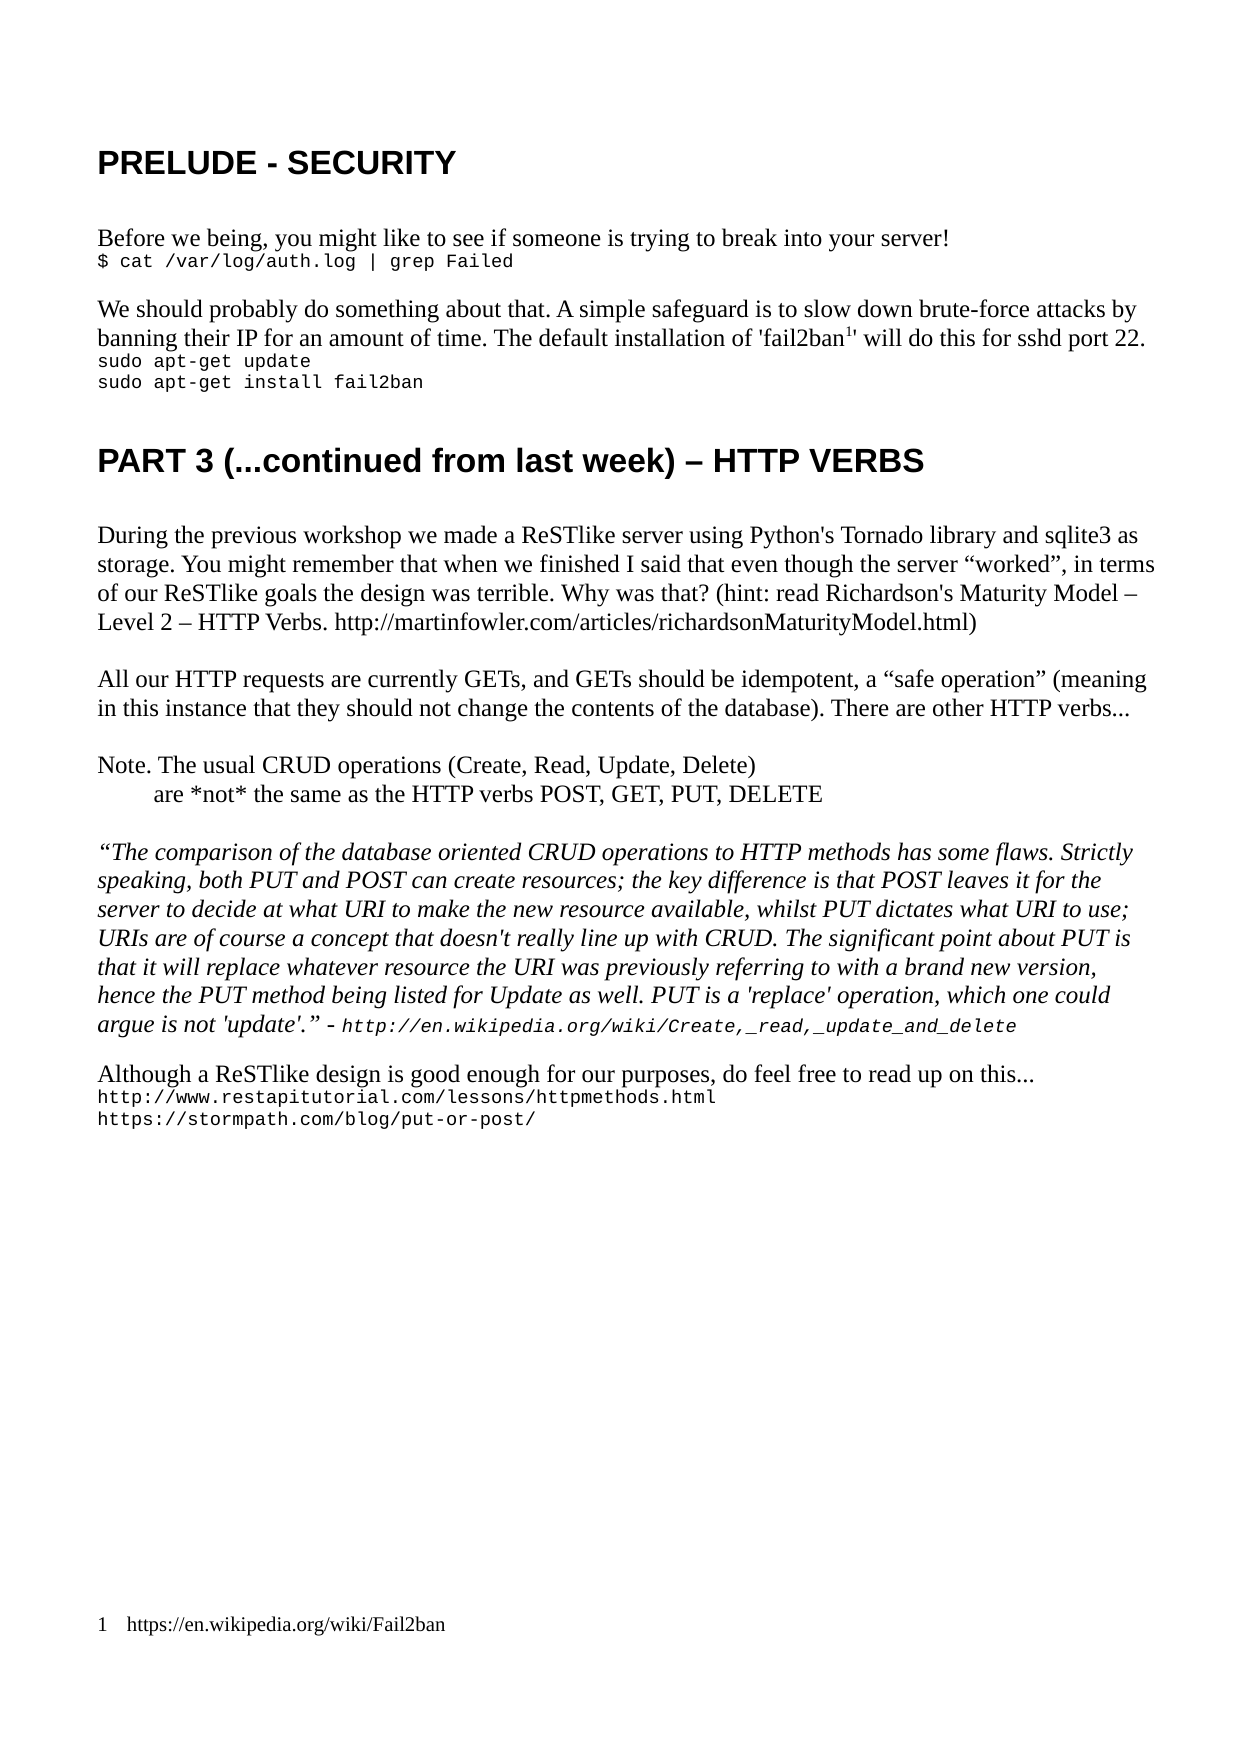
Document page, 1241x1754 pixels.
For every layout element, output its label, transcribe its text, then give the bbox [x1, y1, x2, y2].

text sudo apt-get update [97, 352, 1157, 373]
text http://www.restapitutorial.com/lessons/httpmethods.html [97, 1088, 1157, 1109]
text Note. The usual CRUD operations (Create, Read, Update, Delete) [97, 750, 1157, 779]
text are *not* the same as the HTTP verbs POST, GET, PUT, DELETE [97, 779, 1157, 808]
text “The comparison of the database oriented CRUD operations to HTTP methods has some flaws. Strictly speaking, both PUT and POST can create resources; the key difference is that POST leaves it for the server to decide at what URI to make the new resource available, whilst PUT dictates what URI to use; URIs are of course a concept that doesn't really line up with CRUD. The significant point about PUT is that it will replace whatever resource the URI was previously referring to with a brand new version, hence the PUT method being listed for Update as well. PUT is a 'replace' operation, which one could argue is not 'update'.” - http://en.wikipedia.org/wiki/Create,_read,_update_and_delete [97, 837, 1157, 1038]
text Before we being, you might like to see if someone is trying to break into your server! [97, 223, 1157, 252]
text https://stormpath.com/blog/put-or-post/ [97, 1109, 1157, 1131]
text Although a ReSTlike design is good enough for our purposes, do feel free to read up on this... [97, 1059, 1157, 1088]
text $ cat /var/log/auth.log | grep Failed [97, 252, 1157, 273]
text During the previous workshop we made a ReSTlike server using Python's Tornado library and sqlite3 as storage. You might remember that when we finished I said that even though the server “worked”, in terms of our ReSTlike goals the design was terrible. Why was that? (hint: read Richardson's Maturity Model – Level 2 – HTTP Verbs. http://martinfowler.com/articles/richardsonMaturityModel.html) [97, 520, 1157, 635]
subtitle PRELUDE - SECURITY [97, 143, 1157, 182]
text sudo apt-get install fail2ban [97, 373, 1157, 394]
text We should probably do something about that. A simple safeguard is to slow down brute-force attacks by banning their IP for an amount of time. The default installation of 'fail2ban' will do this for sshd port 22. [97, 294, 1157, 352]
text All our HTTP requests are currently GETs, and GETs should be idempotent, a “safe operation” (meaning in this instance that they should not change the contents of the database). There are other HTTP verbs... [97, 664, 1157, 722]
subtitle PART 3 (...continued from last week) – HTTP VERBS [97, 441, 1157, 479]
text https://en.wikipedia.org/wiki/Fail2ban [97, 1612, 1157, 1636]
